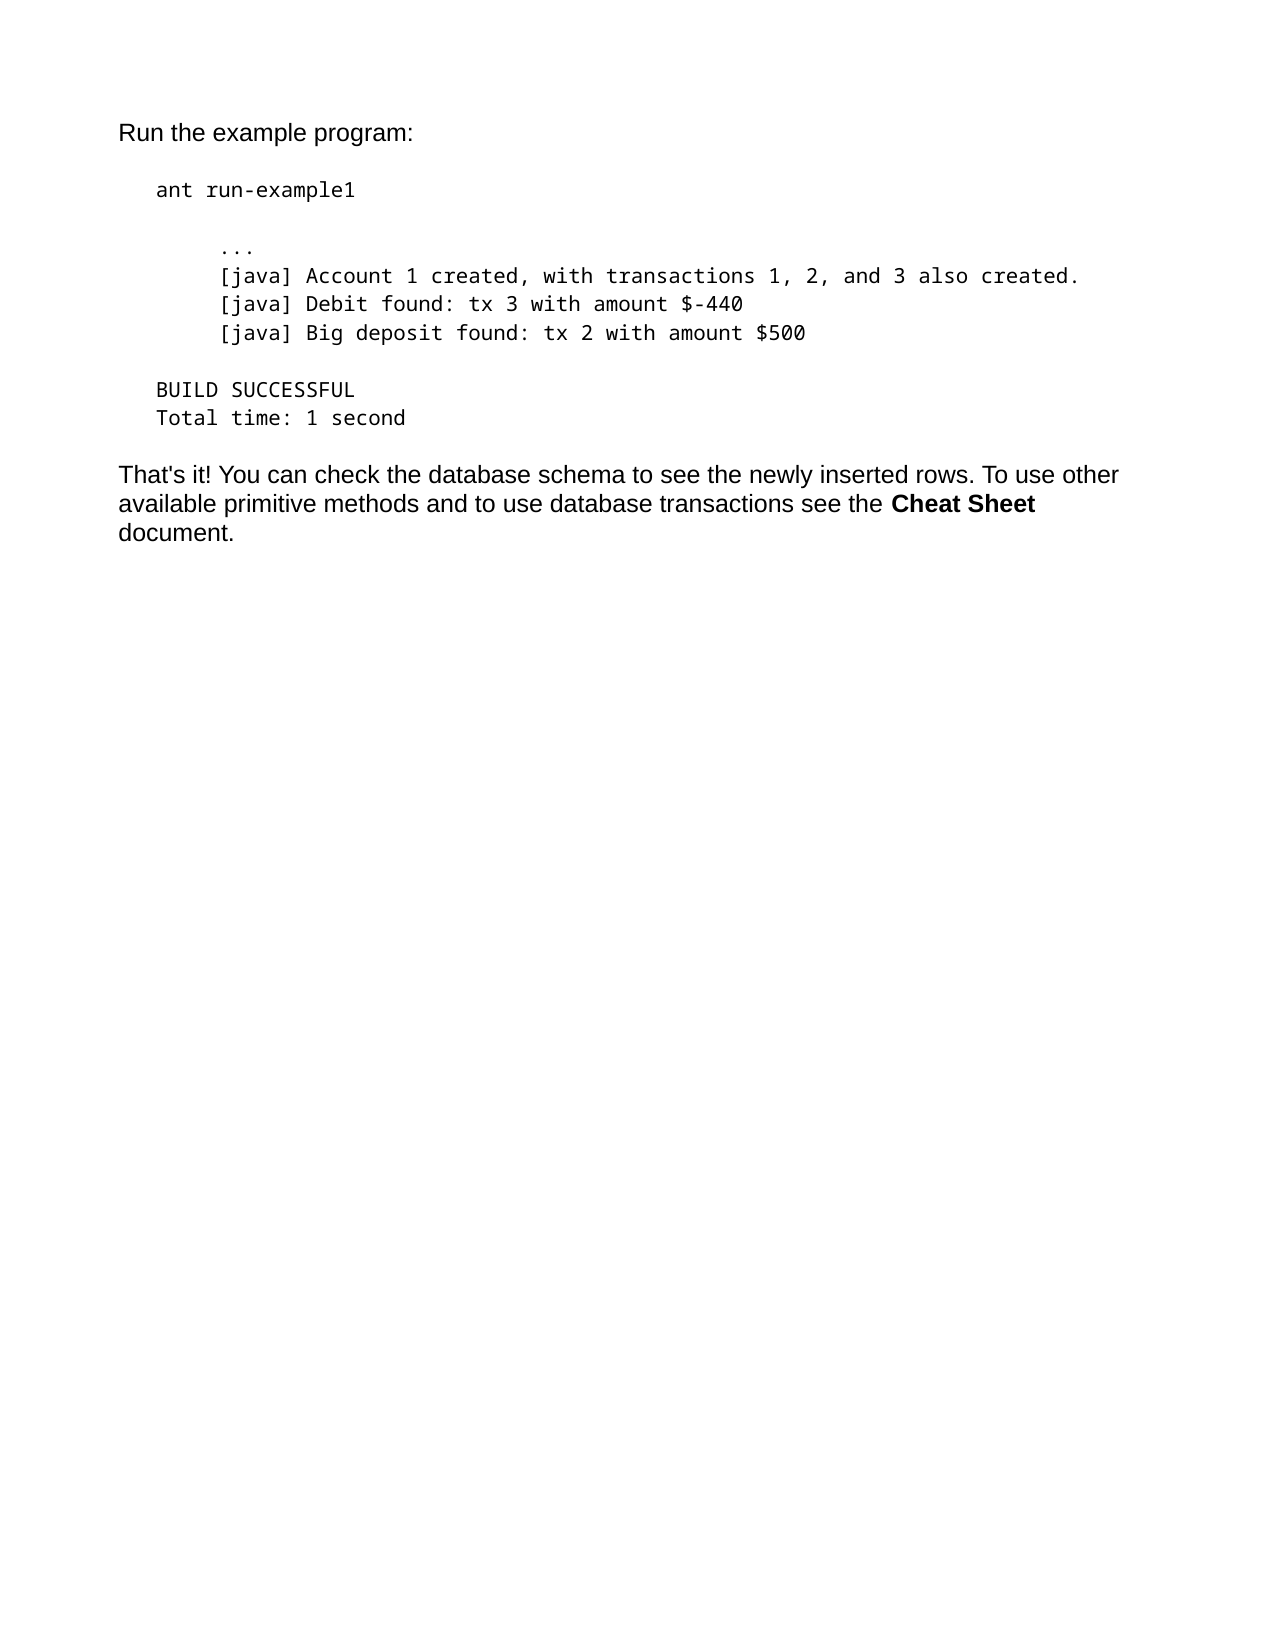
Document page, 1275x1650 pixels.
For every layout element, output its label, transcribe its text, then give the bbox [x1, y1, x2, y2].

text ant run-example1 [156, 176, 1157, 204]
text Run the example program: [118, 118, 1157, 147]
text [java] Big deposit found: tx 2 with amount $500 [156, 318, 1157, 346]
text [java] Debit found: tx 3 with amount $-440 [156, 289, 1157, 318]
text BUILD SUCCESSFUL [156, 375, 1157, 403]
text ... [156, 232, 1157, 261]
text [java] Account 1 created, with transactions 1, 2, and 3 also created. [156, 261, 1157, 289]
text That's it! You can check the database schema to see the newly inserted rows. To use other available primitive methods and to use database transactions see the Cheat Sheet document. [118, 460, 1157, 547]
text Total time: 1 second [156, 403, 1157, 432]
